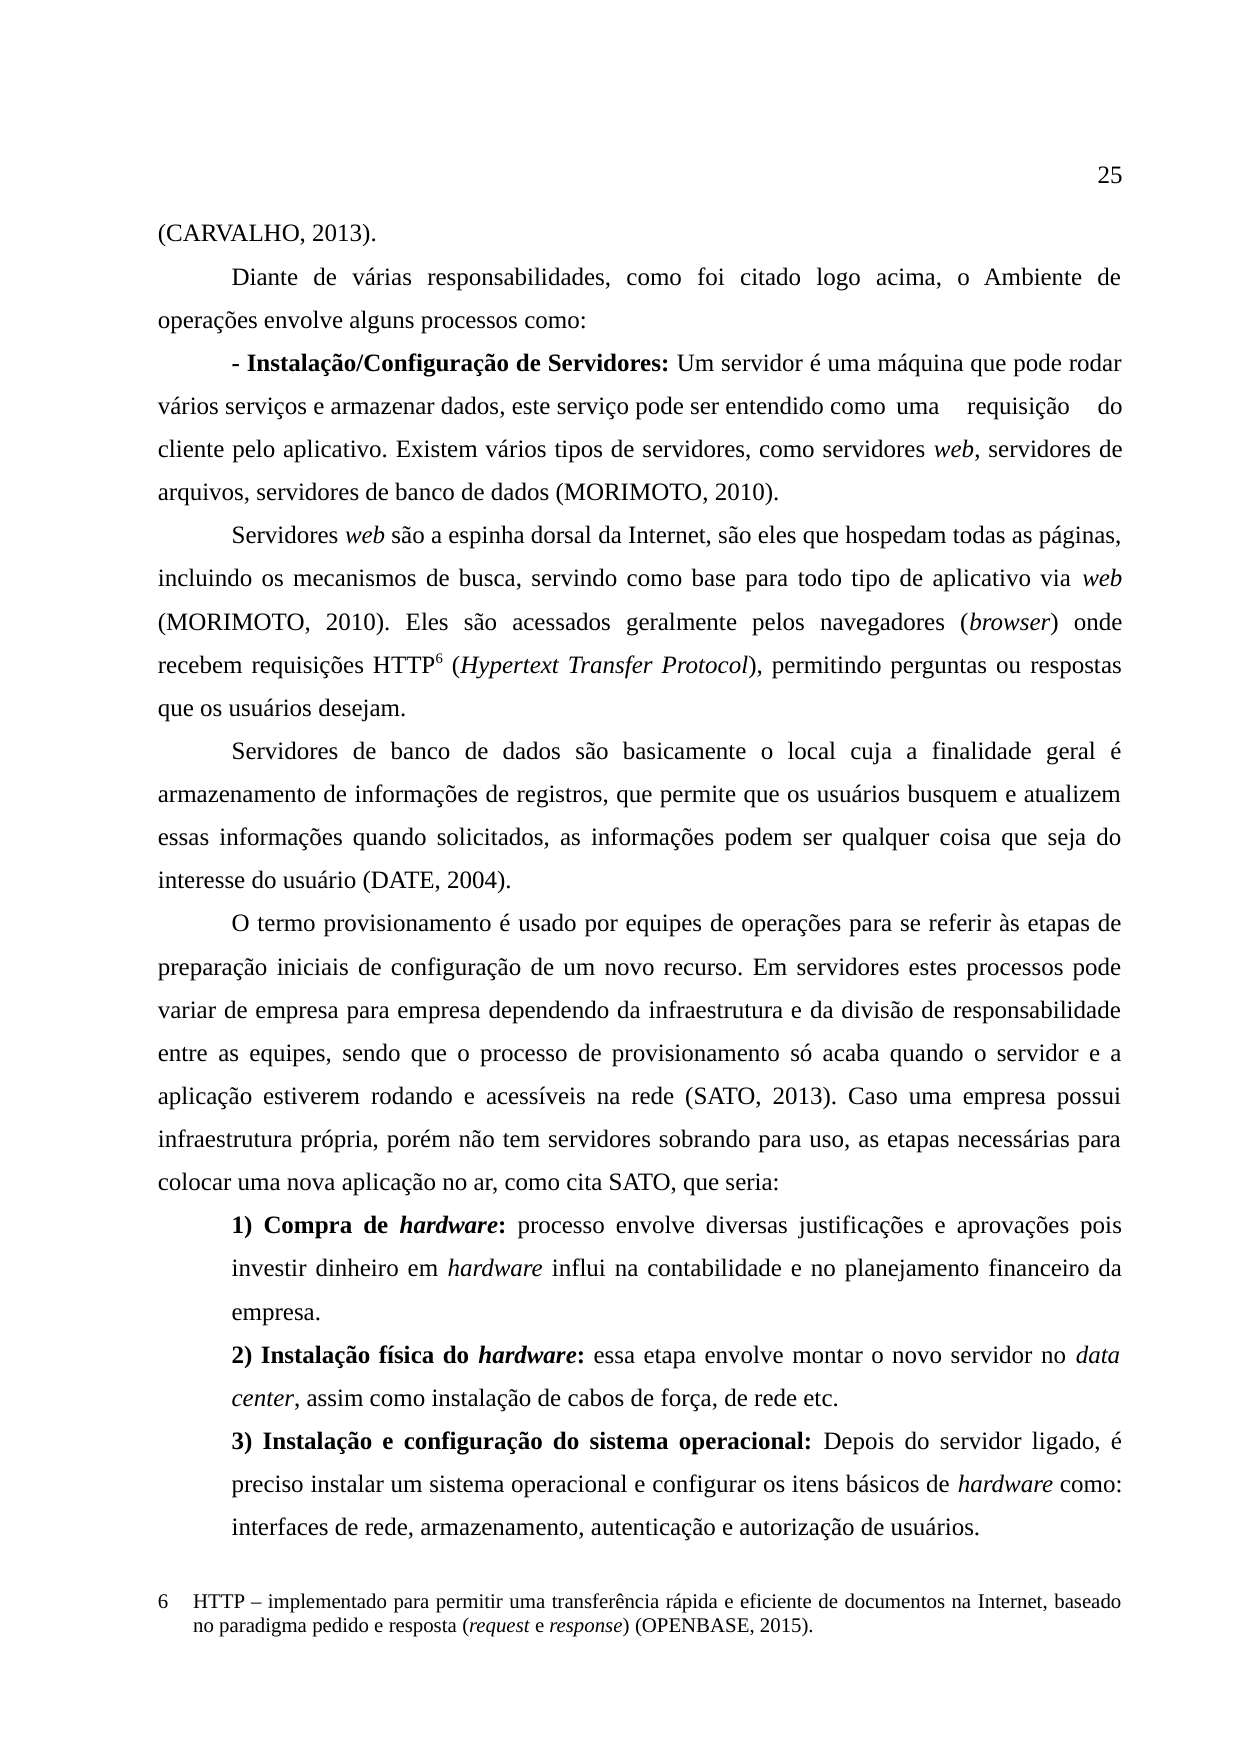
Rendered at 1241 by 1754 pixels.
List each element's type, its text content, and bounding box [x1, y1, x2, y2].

text Servidores de banco de dados são basicamente o local cuja a finalidade geral é armazenamento de informações de registros, que permite que os usuários busquem e atualizem essas informações quando solicitados, as informações podem ser qualquer coisa que seja do interesse do usuário (DATE, 2004). [158, 736, 1122, 894]
text (CARVALHO, 2013). [158, 218, 1122, 247]
text Servidores web são a espinha dorsal da Internet, são eles que hospedam todas as páginas, incluindo os mecanismos de busca, servindo como base para todo tipo de aplicativo via web (MORIMOTO, 2010). Eles são acessados geralmente pelos navegadores (browser) onde recebem requisições HTTP (Hypertext Transfer Protocol), permitindo perguntas ou respostas que os usuários desejam. [158, 520, 1122, 722]
text O termo provisionamento é usado por equipes de operações para se referir às etapas de preparação iniciais de configuração de um novo recurso. Em servidores estes processos pode variar de empresa para empresa dependendo da infraestrutura e da divisão de responsabilidade entre as equipes, sendo que o processo de provisionamento só acaba quando o servidor e a aplicação estiverem rodando e acessíveis na rede (SATO, 2013). Caso uma empresa possui infraestrutura própria, porém não tem servidores sobrando para uso, as etapas necessárias para colocar uma nova aplicação no ar, como cita SATO, que seria: [158, 908, 1122, 1196]
text 2) Instalação física do hardware: essa etapa envolve montar o novo servidor no data center, assim como instalação de cabos de força, de rede etc. [231, 1340, 1122, 1412]
text HTTP – implementado para permitir uma transferência rápida e eficiente de documentos na Internet, baseado no paradigma pedido e resposta (request e response) (OPENBASE, 2015). [158, 1589, 1122, 1637]
text Diante de várias responsabilidades, como foi citado logo acima, o Ambiente de operações envolve alguns processos como: [158, 262, 1122, 333]
text 3) Instalação e configuração do sistema operacional: Depois do servidor ligado, é preciso instalar um sistema operacional e configurar os itens básicos de hardware como: interfaces de rede, armazenamento, autenticação e autorização de usuários. [231, 1426, 1122, 1541]
text - Instalação/Configuração de Servidores: Um servidor é uma máquina que pode rodar vários serviços e armazenar dados, este serviço pode ser entendido como uma requisição do cliente pelo aplicativo. Existem vários tipos de servidores, como servidores web, servidores de arquivos, servidores de banco de dados (MORIMOTO, 2010). [158, 348, 1122, 506]
text 1) Compra de hardware: processo envolve diversas justificações e aprovações pois investir dinheiro em hardware influi na contabilidade e no planejamento financeiro da empresa. [231, 1210, 1122, 1325]
